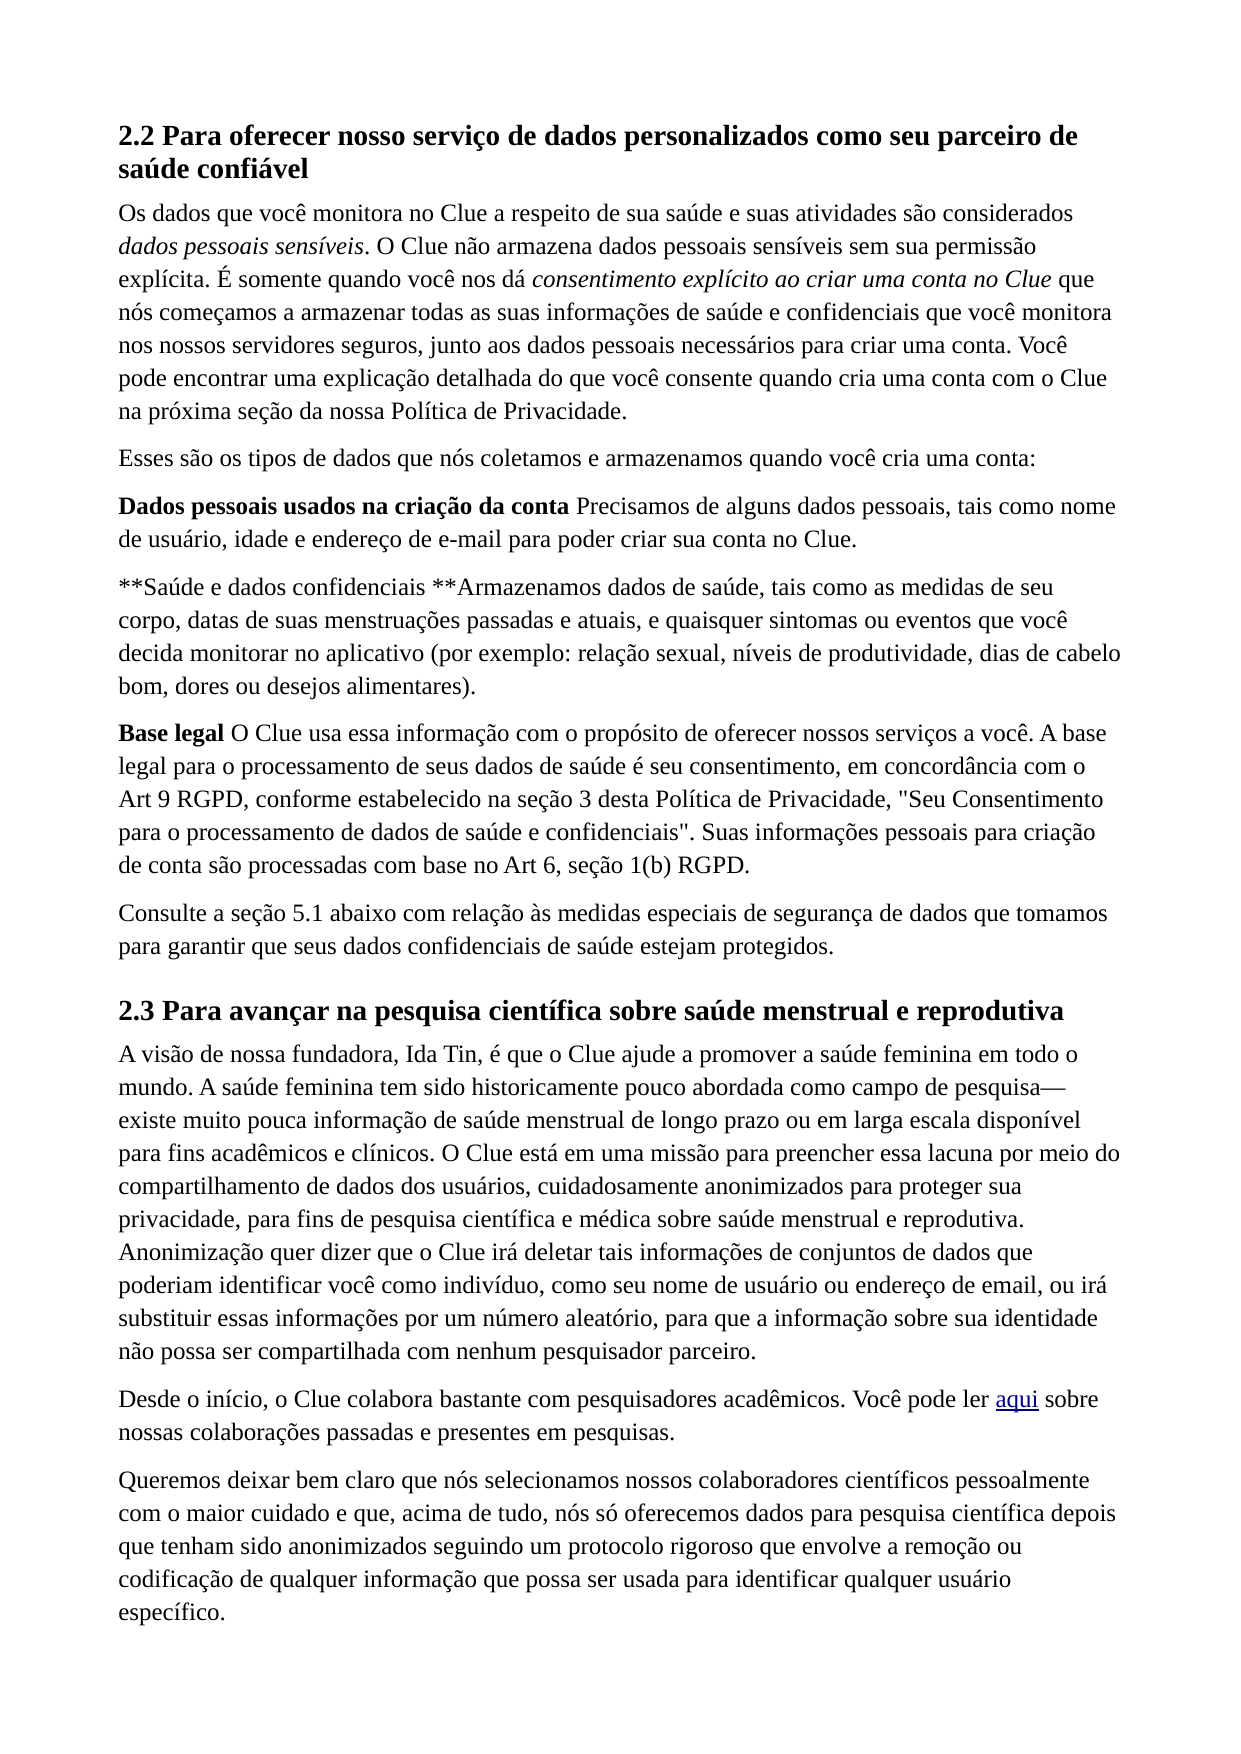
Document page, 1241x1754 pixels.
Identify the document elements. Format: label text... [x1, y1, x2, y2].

text **Saúde e dados confidenciais **Armazenamos dados de saúde, tais como as medidas de seu corpo, datas de suas menstruações passadas e atuais, e quaisquer sintomas ou eventos que você decida monitorar no aplicativo (por exemplo: relação sexual, níveis de produtividade, dias de cabelo bom, dores ou desejos alimentares). [118, 572, 1122, 699]
text A visão de nossa fundadora, Ida Tin, é que o Clue ajude a promover a saúde feminina em todo o mundo. A saúde feminina tem sido historicamente pouco abordada como campo de pesquisa—existe muito pouca informação de saúde menstrual de longo prazo ou em larga escala disponível para fins acadêmicos e clínicos. O Clue está em uma missão para preencher essa lacuna por meio do compartilhamento de dados dos usuários, cuidadosamente anonimizados para proteger sua privacidade, para fins de pesquisa científica e médica sobre saúde menstrual e reprodutiva. Anonimização quer dizer que o Clue irá deletar tais informações de conjuntos de dados que poderiam identificar você como indivíduo, como seu nome de usuário ou endereço de email, ou irá substituir essas informações por um número aleatório, para que a informação sobre sua identidade não possa ser compartilhada com nenhum pesquisador parceiro. [118, 1039, 1122, 1365]
text Esses são os tipos de dados que nós coletamos e armazenamos quando você cria uma conta: [118, 443, 1122, 472]
text Base legal O Clue usa essa informação com o propósito de oferecer nossos serviços a você. A base legal para o processamento de seus dados de saúde é seu consentimento, em concordância com o Art 9 RGPD, conforme estabelecido na seção 3 desta Política de Privacidade, "Seu Consentimento para o processamento de dados de saúde e confidenciais". Suas informações pessoais para criação de conta são processadas com base no Art 6, seção 1(b) RGPD. [118, 718, 1122, 879]
text Os dados que você monitora no Clue a respeito de sua saúde e suas atividades são considerados dados pessoais sensíveis. O Clue não armazena dados pessoais sensíveis sem sua permissão explícita. É somente quando você nos dá consentimento explícito ao criar uma conta no Clue que nós começamos a armazenar todas as suas informações de saúde e confidenciais que você monitora nos nossos servidores seguros, junto aos dados pessoais necessários para criar uma conta. Você pode encontrar uma explicação detalhada do que você consente quando cria uma conta com o Clue na próxima seção da nossa Política de Privacidade. [118, 198, 1122, 424]
text Queremos deixar bem claro que nós selecionamos nossos colaboradores científicos pessoalmente com o maior cuidado e que, acima de tudo, nós só oferecemos dados para pesquisa científica depois que tenham sido anonimizados seguindo um protocolo rigoroso que envolve a remoção ou codificação de qualquer informação que possa ser usada para identificar qualquer usuário específico. [118, 1465, 1122, 1626]
subtitle 2.2 Para oferecer nosso serviço de dados personalizados como seu parceiro de saúde confiável [118, 118, 1122, 185]
text Consulte a seção 5.1 abaixo com relação às medidas especiais de segurança de dados que tomamos para garantir que seus dados confidenciais de saúde estejam protegidos. [118, 898, 1122, 960]
text Desde o início, o Clue colabora bastante com pesquisadores acadêmicos. Você pode ler aqui sobre nossas colaborações passadas e presentes em pesquisas. [118, 1384, 1122, 1446]
text Dados pessoais usados na criação da conta Precisamos de alguns dados pessoais, tais como nome de usuário, idade e endereço de e-mail para poder criar sua conta no Clue. [118, 491, 1122, 553]
subtitle 2.3 Para avançar na pesquisa científica sobre saúde menstrual e reprodutiva [118, 993, 1122, 1027]
